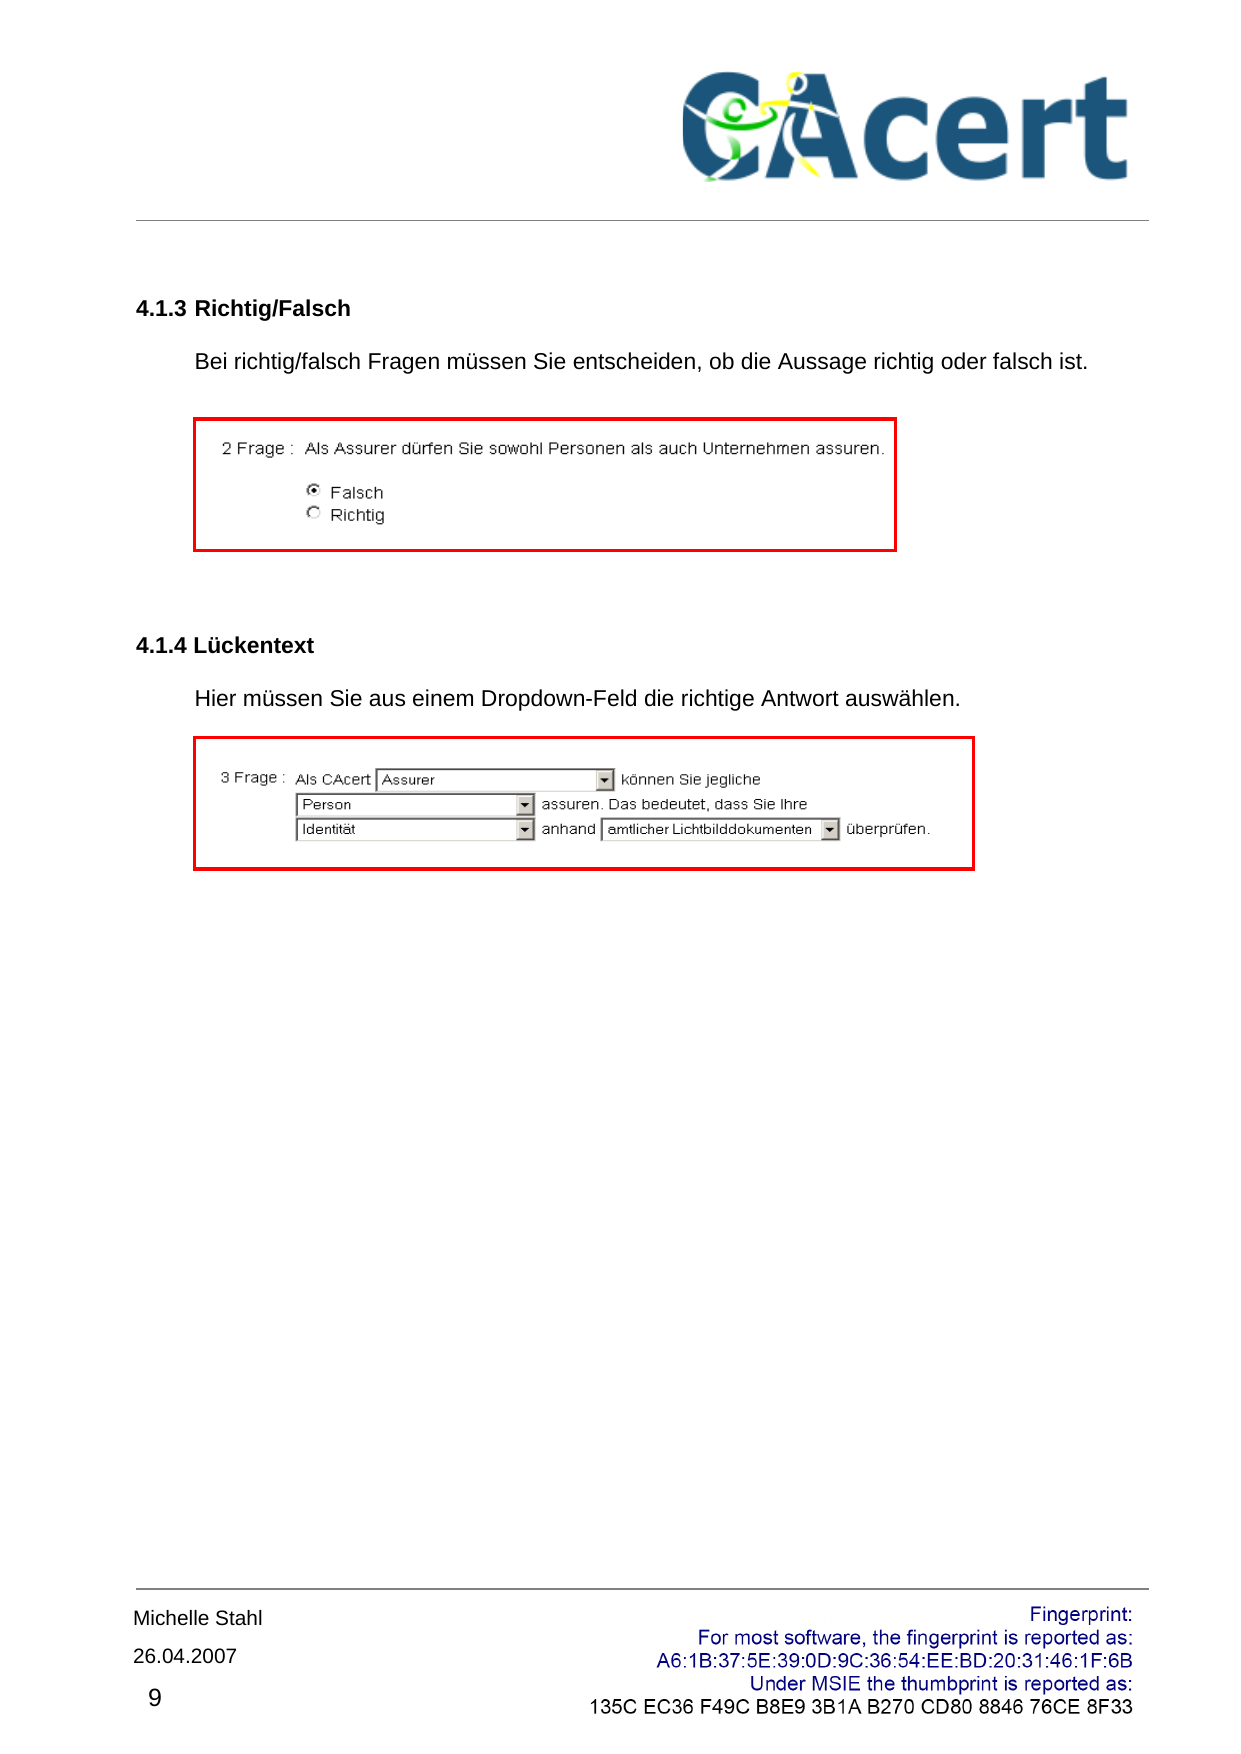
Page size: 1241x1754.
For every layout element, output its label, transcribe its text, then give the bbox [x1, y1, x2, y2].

picture [210, 751, 957, 866]
text Bei richtig/falsch Fragen müssen Sie entscheiden, ob die Aussage richtig oder falsch ist. [136, 348, 1104, 374]
text Hier müssen Sie aus einem Dropdown-Feld die richtige Antwort auswählen. [136, 685, 1104, 711]
picture [682, 71, 1128, 182]
text 4.1.3 Richtig/Falsch [136, 295, 1104, 322]
text 4.1.4 Lückentext [136, 632, 1104, 658]
picture [210, 421, 894, 544]
picture [210, 409, 916, 544]
